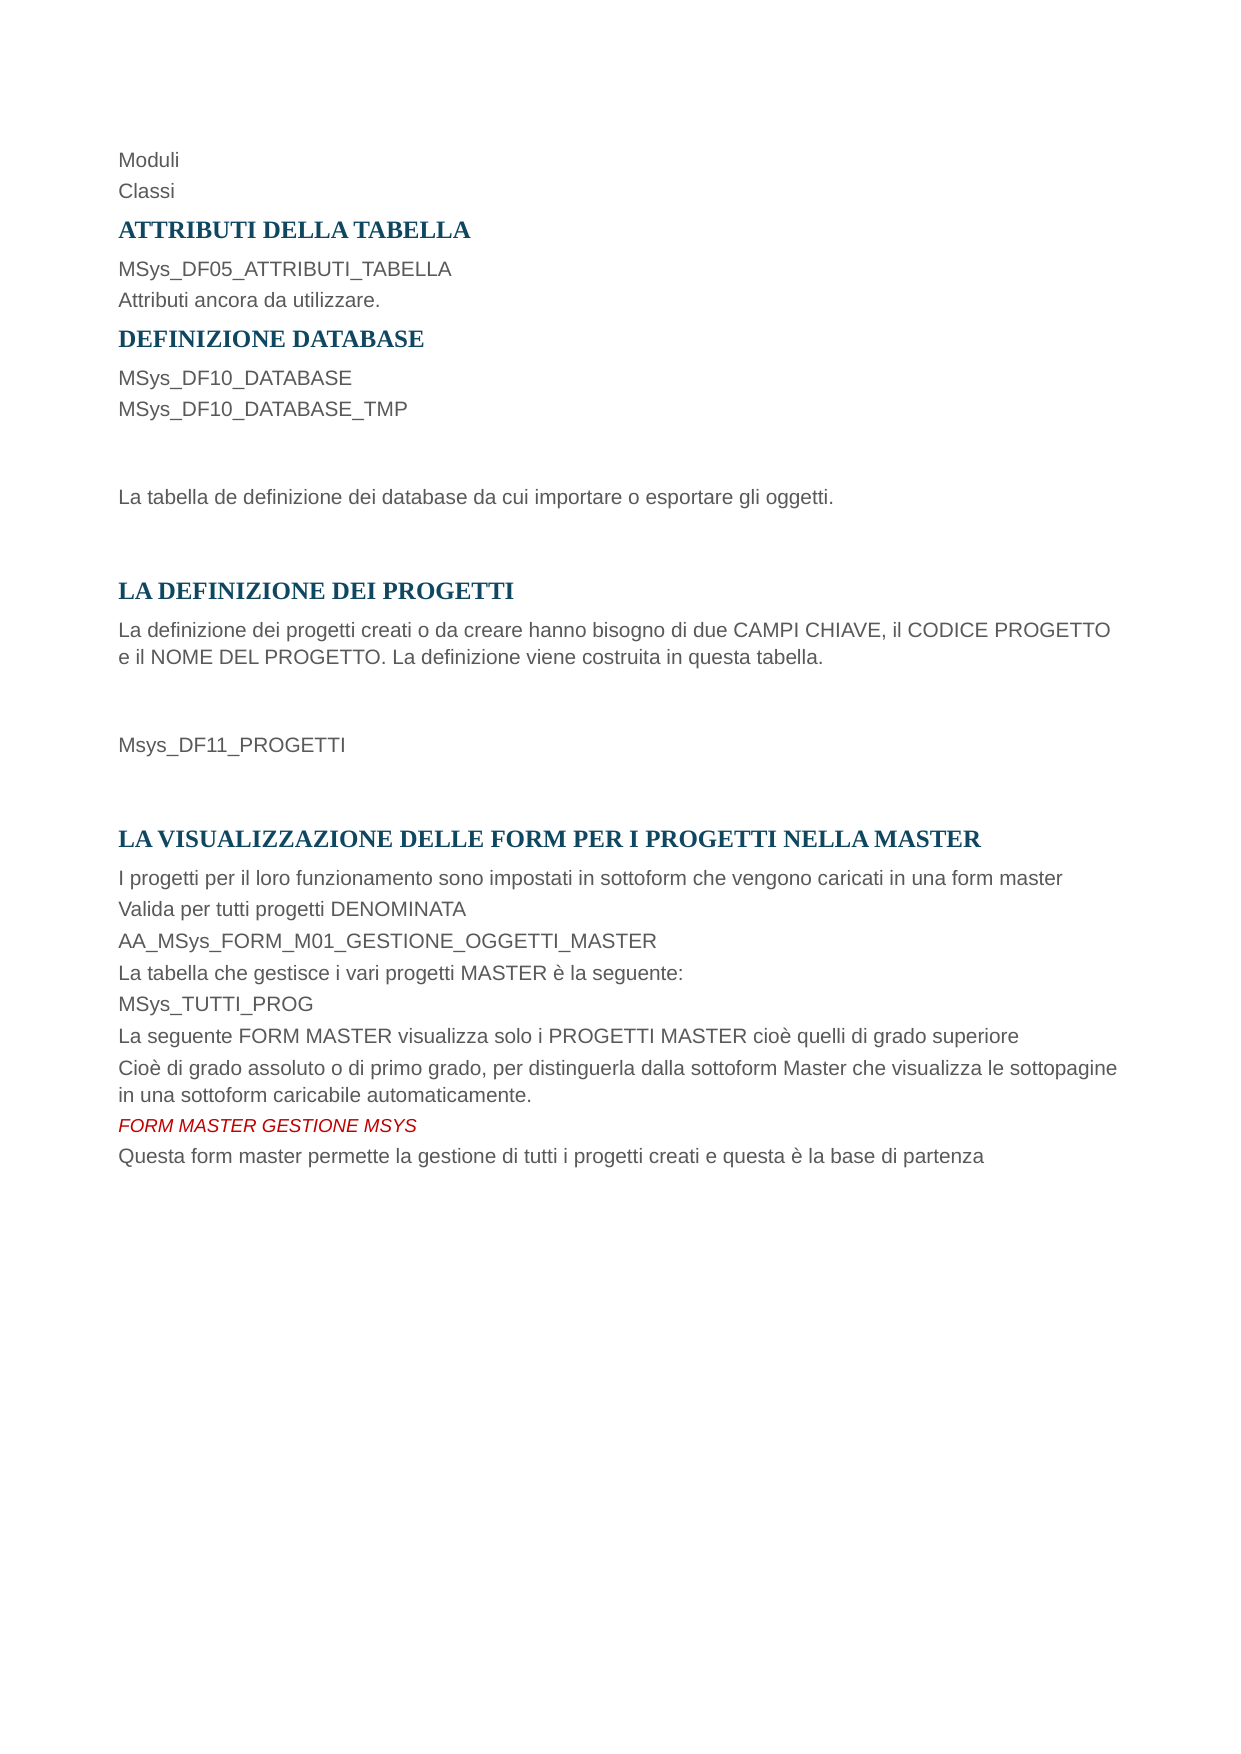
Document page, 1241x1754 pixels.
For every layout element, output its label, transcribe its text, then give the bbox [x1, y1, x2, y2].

subtitle Moduli [118, 148, 1122, 172]
subtitle MSys_DF10_DATABASE_TMP [118, 397, 1122, 421]
subtitle FORM MASTER GESTIONE MSYS [118, 1115, 1122, 1136]
subtitle AA_MSys_FORM_M01_GESTIONE_OGGETTI_MASTER [118, 929, 1122, 953]
subtitle DEFINIZIONE DATABASE [118, 324, 1122, 353]
subtitle La tabella che gestisce i vari progetti MASTER è la seguente: [118, 961, 1122, 984]
subtitle I progetti per il loro funzionamento sono impostati in sottoform che vengono caricati in una form master [118, 866, 1122, 889]
subtitle Cioè di grado assoluto o di primo grado, per distinguerla dalla sottoform Master che visualizza le sottopagine in una sottoform caricabile automaticamente. [118, 1056, 1122, 1107]
subtitle Msys_DF11_PROGETTI [118, 732, 1122, 756]
subtitle Classi [118, 179, 1122, 203]
subtitle LA DEFINIZIONE DEI PROGETTI [118, 576, 1122, 605]
subtitle MSys_DF10_DATABASE [118, 365, 1122, 389]
subtitle Attributi ancora da utilizzare. [118, 288, 1122, 312]
subtitle La tabella de definizione dei database da cui importare o esportare gli oggetti. [118, 484, 1122, 508]
subtitle La definizione dei progetti creati o da creare hanno bisogno di due CAMPI CHIAVE, il CODICE PROGETTO e il NOME DEL PROGETTO. La definizione viene costruita in questa tabella. [118, 617, 1122, 669]
subtitle MSys_DF05_ATTRIBUTI_TABELLA [118, 256, 1122, 280]
subtitle La seguente FORM MASTER visualizza solo i PROGETTI MASTER cioè quelli di grado superiore [118, 1024, 1122, 1048]
subtitle ATTRIBUTI DELLA TABELLA [118, 215, 1122, 244]
subtitle Questa form master permette la gestione di tutti i progetti creati e questa è la base di partenza [118, 1144, 1122, 1168]
subtitle MSys_TUTTI_PROG [118, 992, 1122, 1016]
subtitle LA VISUALIZZAZIONE DELLE FORM PER I PROGETTI NELLA MASTER [118, 824, 1122, 853]
subtitle Valida per tutti progetti DENOMINATA [118, 897, 1122, 921]
